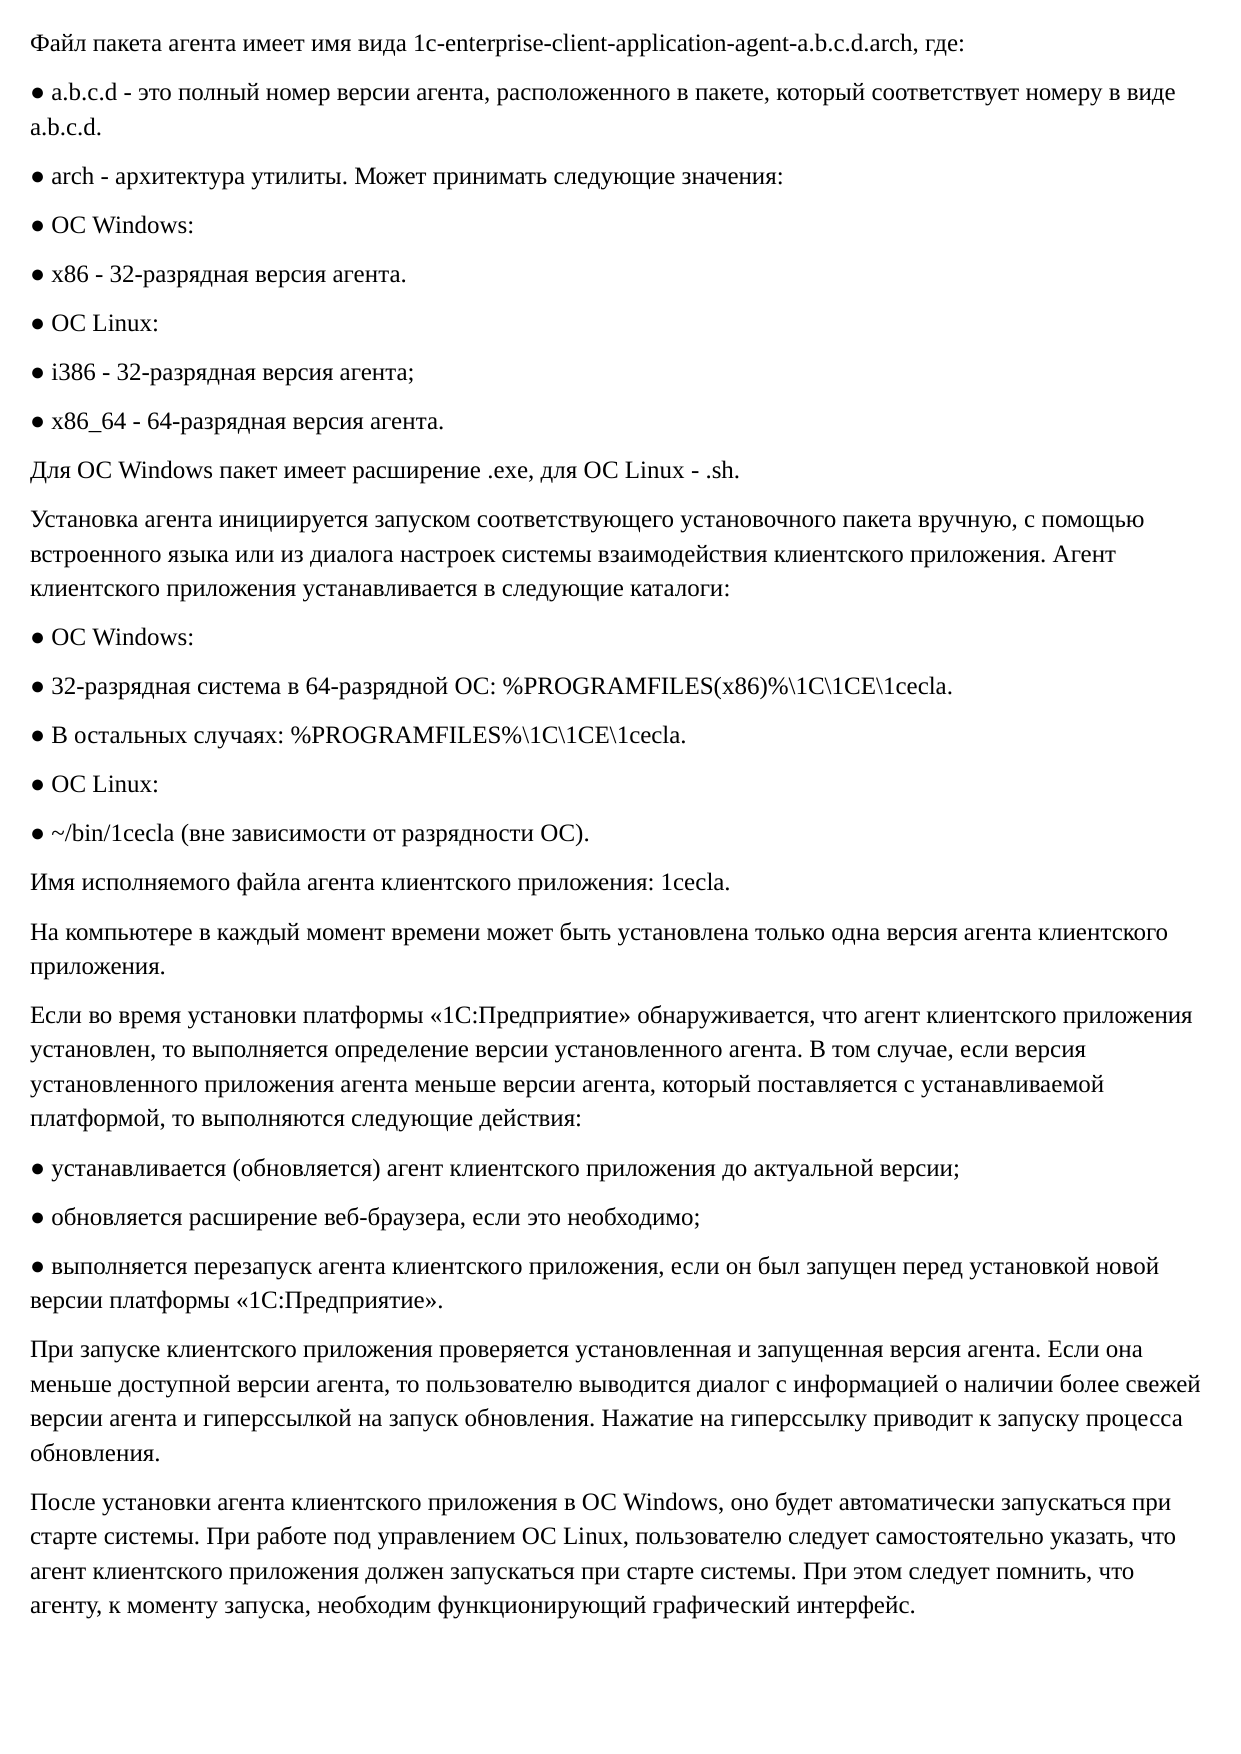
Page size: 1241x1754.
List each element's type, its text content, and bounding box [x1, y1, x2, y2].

text ● a.b.c.d ‑ это полный номер версии агента, расположенного в пакете, который соответствует номеру в виде a.b.c.d. [30, 77, 1211, 140]
text ● ОС Linux: [30, 769, 1211, 798]
text ● i386 ‑ 32-разрядная версия агента; [30, 357, 1211, 386]
text При запуске клиентского приложения проверяется установленная и запущенная версия агента. Если она меньше доступной версии агента, то пользователю выводится диалог с информацией о наличии более свежей версии агента и гиперссылкой на запуск обновления. Нажатие на гиперссылку приводит к запуску процесса обновления. [30, 1334, 1211, 1466]
text После установки агента клиентского приложения в ОС Windows, оно будет автоматически запускаться при старте системы. При работе под управлением ОС Linux, пользователю следует самостоятельно указать, что агент клиентского приложения должен запускаться при старте системы. При этом следует помнить, что агенту, к моменту запуска, необходим функционирующий графический интерфейс. [30, 1487, 1211, 1619]
text ● arch ‑ архитектура утилиты. Может принимать следующие значения: [30, 161, 1211, 189]
text На компьютере в каждый момент времени может быть установлена только одна версия агента клиентского приложения. [30, 917, 1211, 980]
text Установка агента инициируется запуском соответствующего установочного пакета вручную, с помощью встроенного языка или из диалога настроек системы взаимодействия клиентского приложения. Агент клиентского приложения устанавливается в следующие каталоги: [30, 504, 1211, 602]
text ● ОС Windows: [30, 622, 1211, 651]
text ● ~/bin/1cecla (вне зависимости от разрядности ОС). [30, 818, 1211, 847]
text ● x86 ‑ 32-разрядная версия агента. [30, 259, 1211, 288]
text Файл пакета агента имеет имя вида 1c-enterprise-client-application-agent-a.b.c.d.arch, где: [30, 28, 1211, 57]
text Имя исполняемого файла агента клиентского приложения: 1cecla. [30, 867, 1211, 896]
text ● ОС Linux: [30, 308, 1211, 337]
text ● x86_64 ‑ 64-разрядная версия агента. [30, 406, 1211, 435]
text ● ОС Windows: [30, 210, 1211, 238]
text Для ОС Windows пакет имеет расширение .exe, для ОС Linux ‑ .sh. [30, 455, 1211, 484]
text ● обновляется расширение веб-браузера, если это необходимо; [30, 1202, 1211, 1230]
text ● устанавливается (обновляется) агент клиентского приложения до актуальной версии; [30, 1153, 1211, 1181]
text ● В остальных случаях: %PROGRAMFILES%\1C\1CE\1cecla. [30, 720, 1211, 749]
text Если во время установки платформы «1С:Предприятие» обнаруживается, что агент клиентского приложения установлен, то выполняется определение версии установленного агента. В том случае, если версия установленного приложения агента меньше версии агента, который поставляется с устанавливаемой платформой, то выполняются следующие действия: [30, 1000, 1211, 1132]
text ● 32-разрядная система в 64-разрядной ОС: %PROGRAMFILES(x86)%\1C\1CE\1cecla. [30, 671, 1211, 700]
text ● выполняется перезапуск агента клиентского приложения, если он был запущен перед установкой новой версии платформы «1С:Предприятие». [30, 1251, 1211, 1314]
